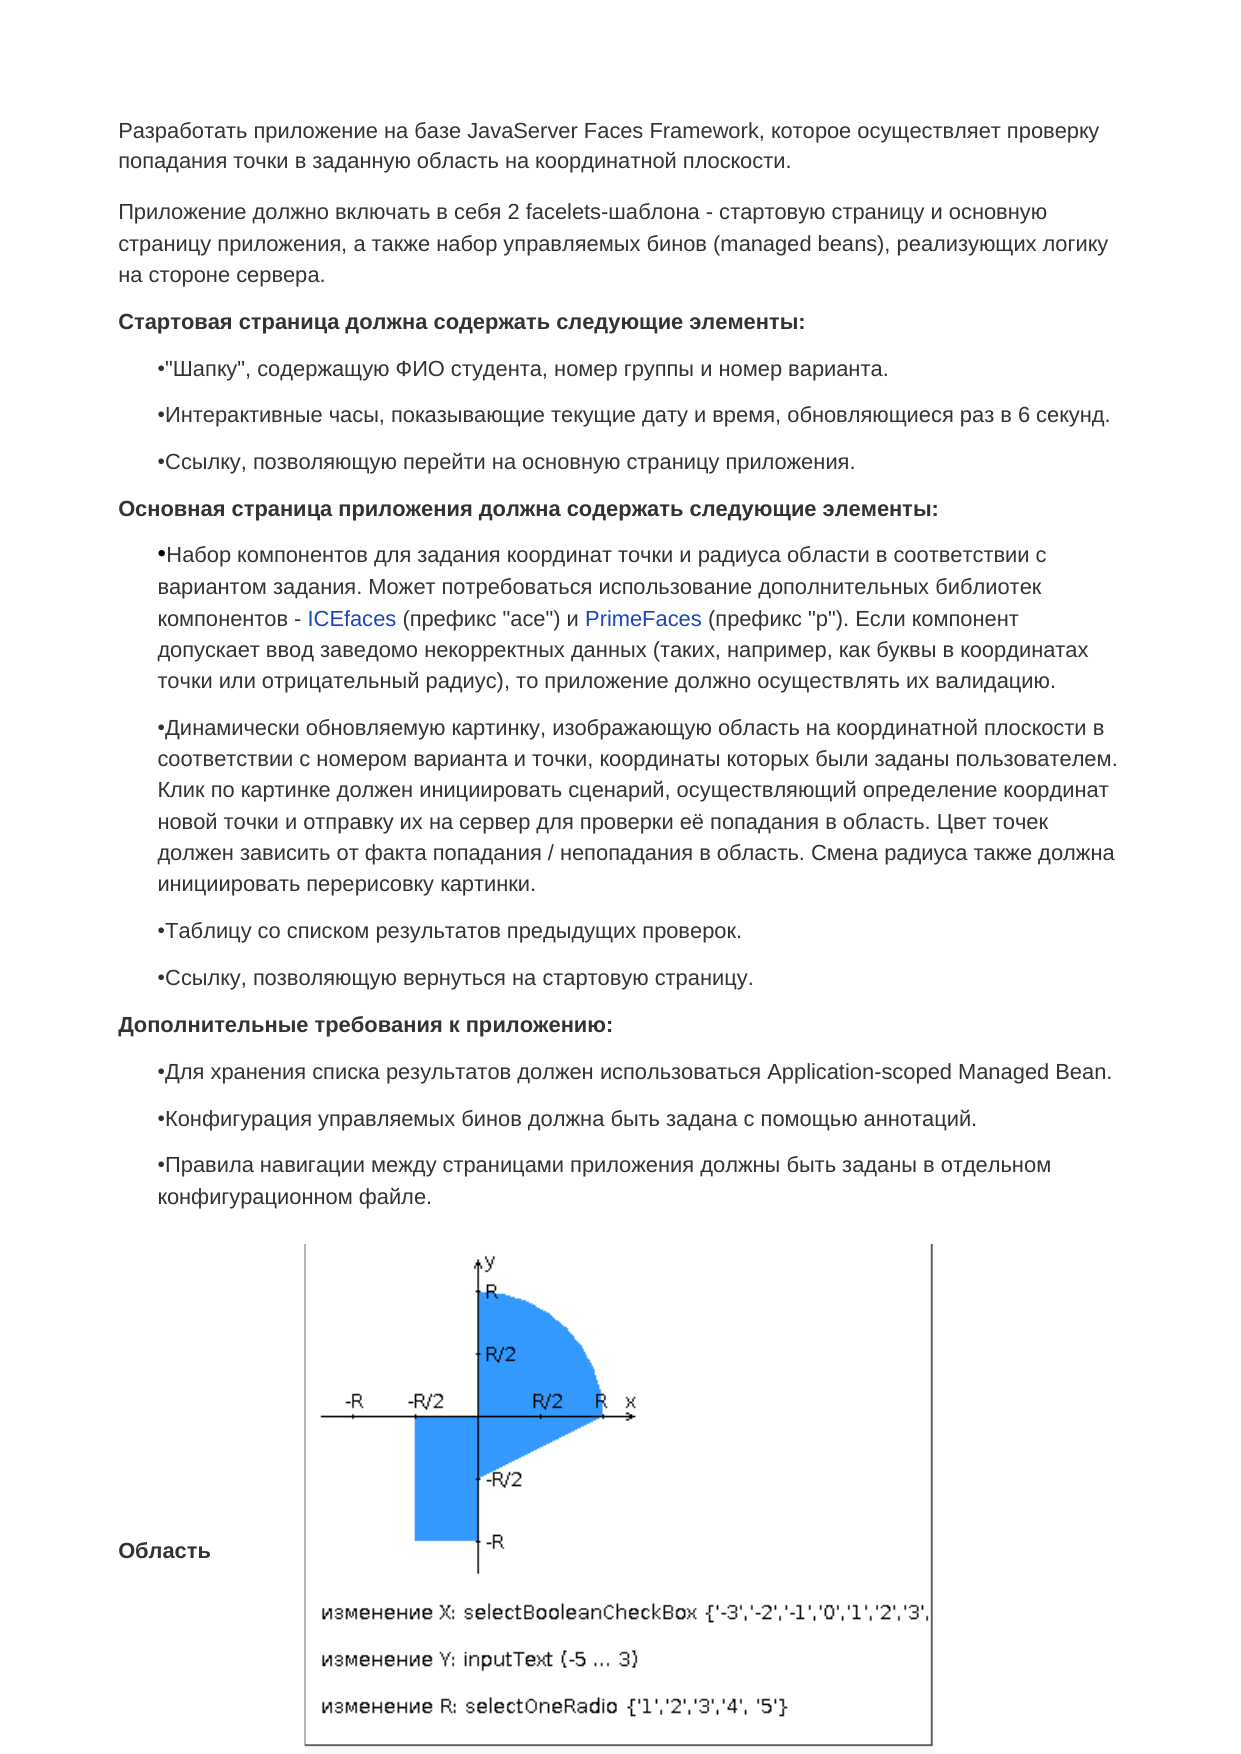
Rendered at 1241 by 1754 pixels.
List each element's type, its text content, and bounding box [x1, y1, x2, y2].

list Конфигурация управляемых бинов должна быть задана с помощью аннотаций. [118, 1099, 1122, 1131]
list Динамически обновляемую картинку, изображающую область на координатной плоскости в соответствии с номером варианта и точки, координаты которых были заданы пользователем. Клик по картинке должен инициировать сценарий, осуществляющий определение координат новой точки и отправку их на сервер для проверки её попадания в область. Цвет точек должен зависить от факта попадания / непопадания в область. Смена радиуса также должна инициировать перерисовку картинки. [118, 709, 1122, 896]
text Основная страница приложения должна содержать следующие элементы: [118, 490, 1122, 521]
text Разработать приложение на базе JavaServer Faces Framework, которое осуществляет проверку попадания точки в заданную область на координатной плоскости. [118, 118, 1122, 173]
picture [304, 1244, 936, 1754]
text [936, 1532, 1122, 1563]
list Правила навигации между страницами приложения должны быть заданы в отдельном конфигурационном файле. [118, 1146, 1122, 1209]
list Ссылку, позволяющую перейти на основную страницу приложения. [118, 443, 1122, 474]
text Приложение должно включать в себя 2 facelets-шаблона - стартовую страницу и основную страницу приложения, а также набор управляемых бинов (managed beans), реализующих логику на стороне сервера. [118, 193, 1122, 287]
list "Шапку", содержащую ФИО студента, номер группы и номер варианта. [118, 349, 1122, 381]
list Таблицу со списком результатов предыдущих проверок. [118, 912, 1122, 943]
text Область [118, 1532, 304, 1563]
list Интерактивные часы, показывающие текущие дату и время, обновляющиеся раз в 6 секунд. [118, 396, 1122, 427]
list Набор компонентов для задания координат точки и радиуса области в соответствии с вариантом задания. Может потребоваться использование дополнительных библиотек компонентов - ICEfaces (префикс "ace") и PrimeFaces (префикс "p"). Если компонент допускает ввод заведомо некорректных данных (таких, например, как буквы в координатах точки или отрицательный радиус), то приложение должно осуществлять их валидацию. [118, 537, 1122, 693]
list Ссылку, позволяющую вернуться на стартовую страницу. [118, 959, 1122, 990]
text Дополнительные требования к приложению: [118, 1006, 1122, 1037]
text Стартовая страница должна содержать следующие элементы: [118, 302, 1122, 334]
list Для хранения списка результатов должен использоваться Application-scoped Managed Bean. [118, 1052, 1122, 1084]
